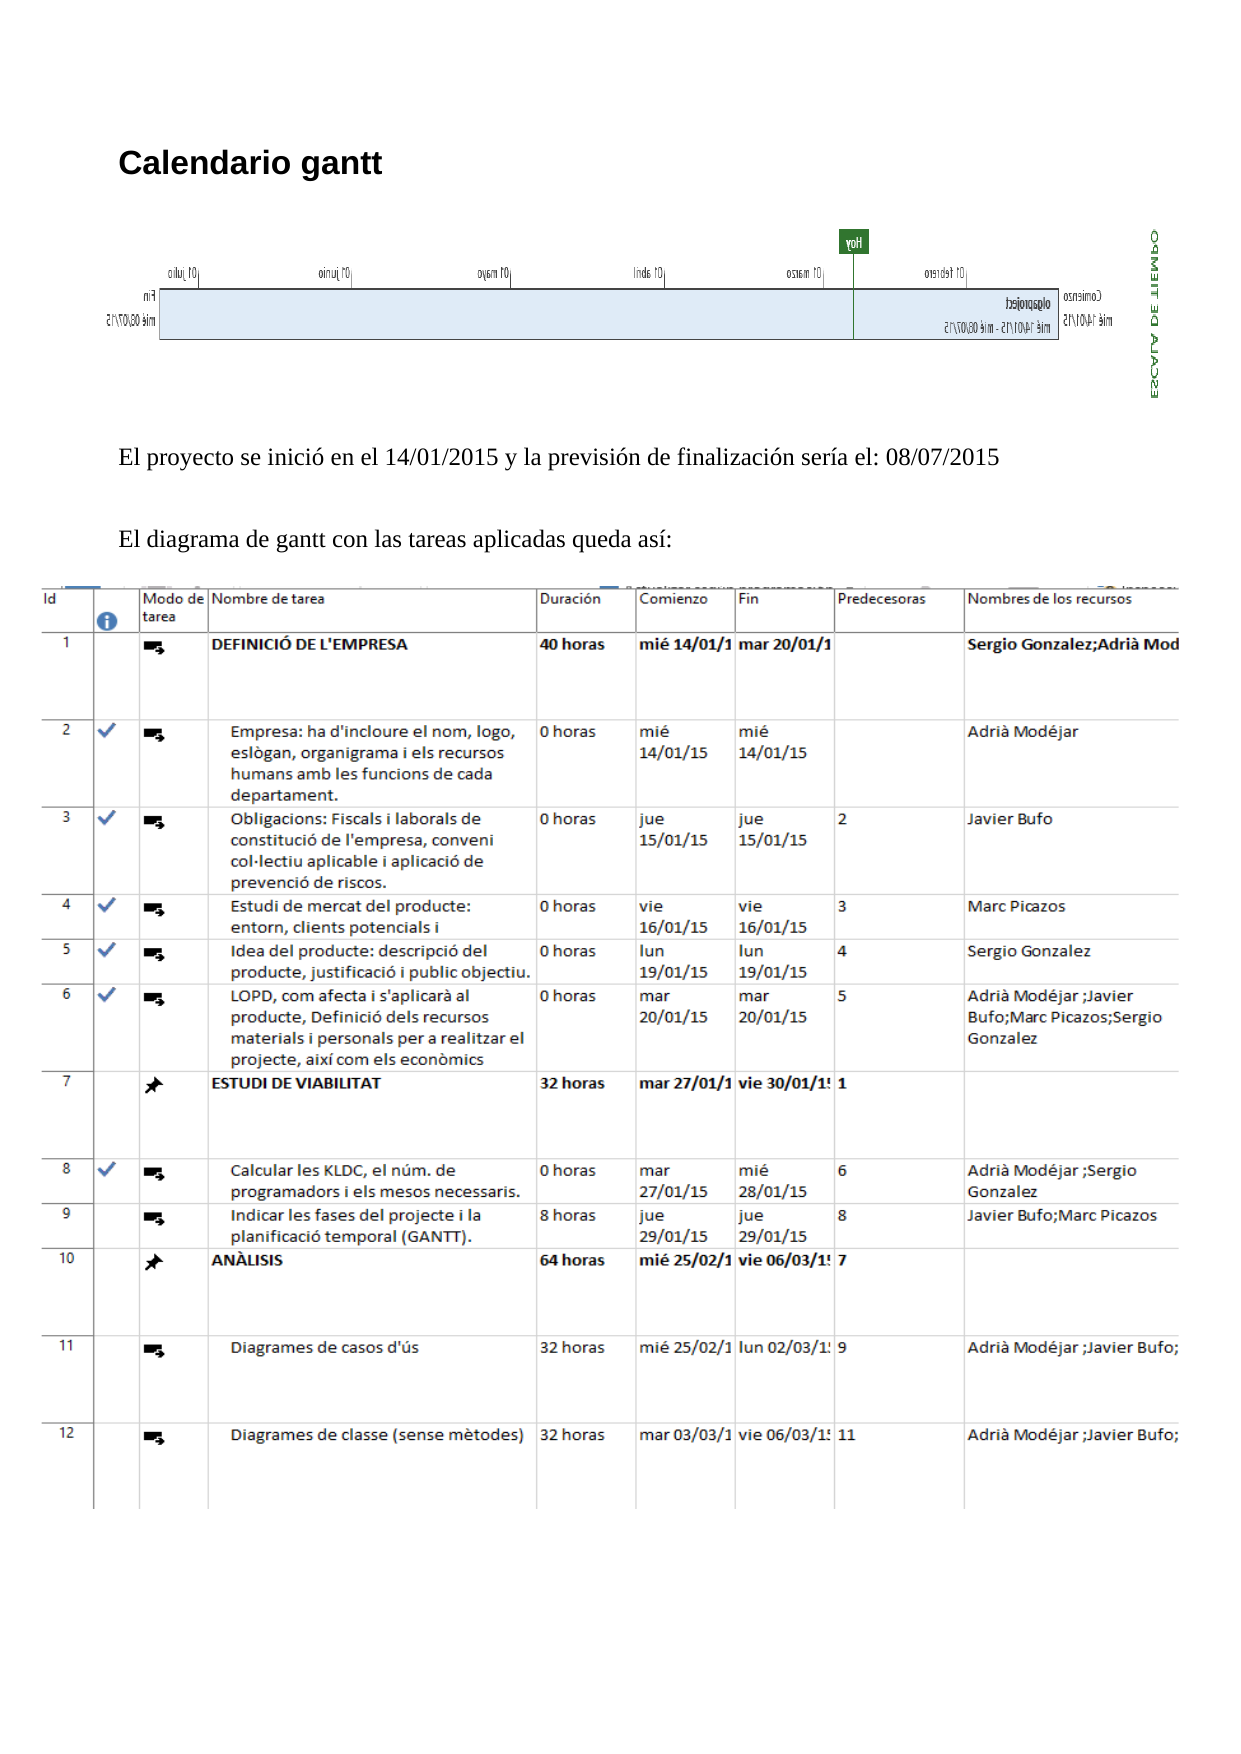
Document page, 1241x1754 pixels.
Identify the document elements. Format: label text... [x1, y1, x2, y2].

text El proyecto se inició en el 14/01/2015 y la previsión de finalización sería el: 08/07/2015 [118, 442, 1122, 471]
text El diagrama de gantt con las tareas aplicadas queda así: [118, 524, 1122, 553]
subtitle Calendario gantt [118, 143, 1122, 182]
